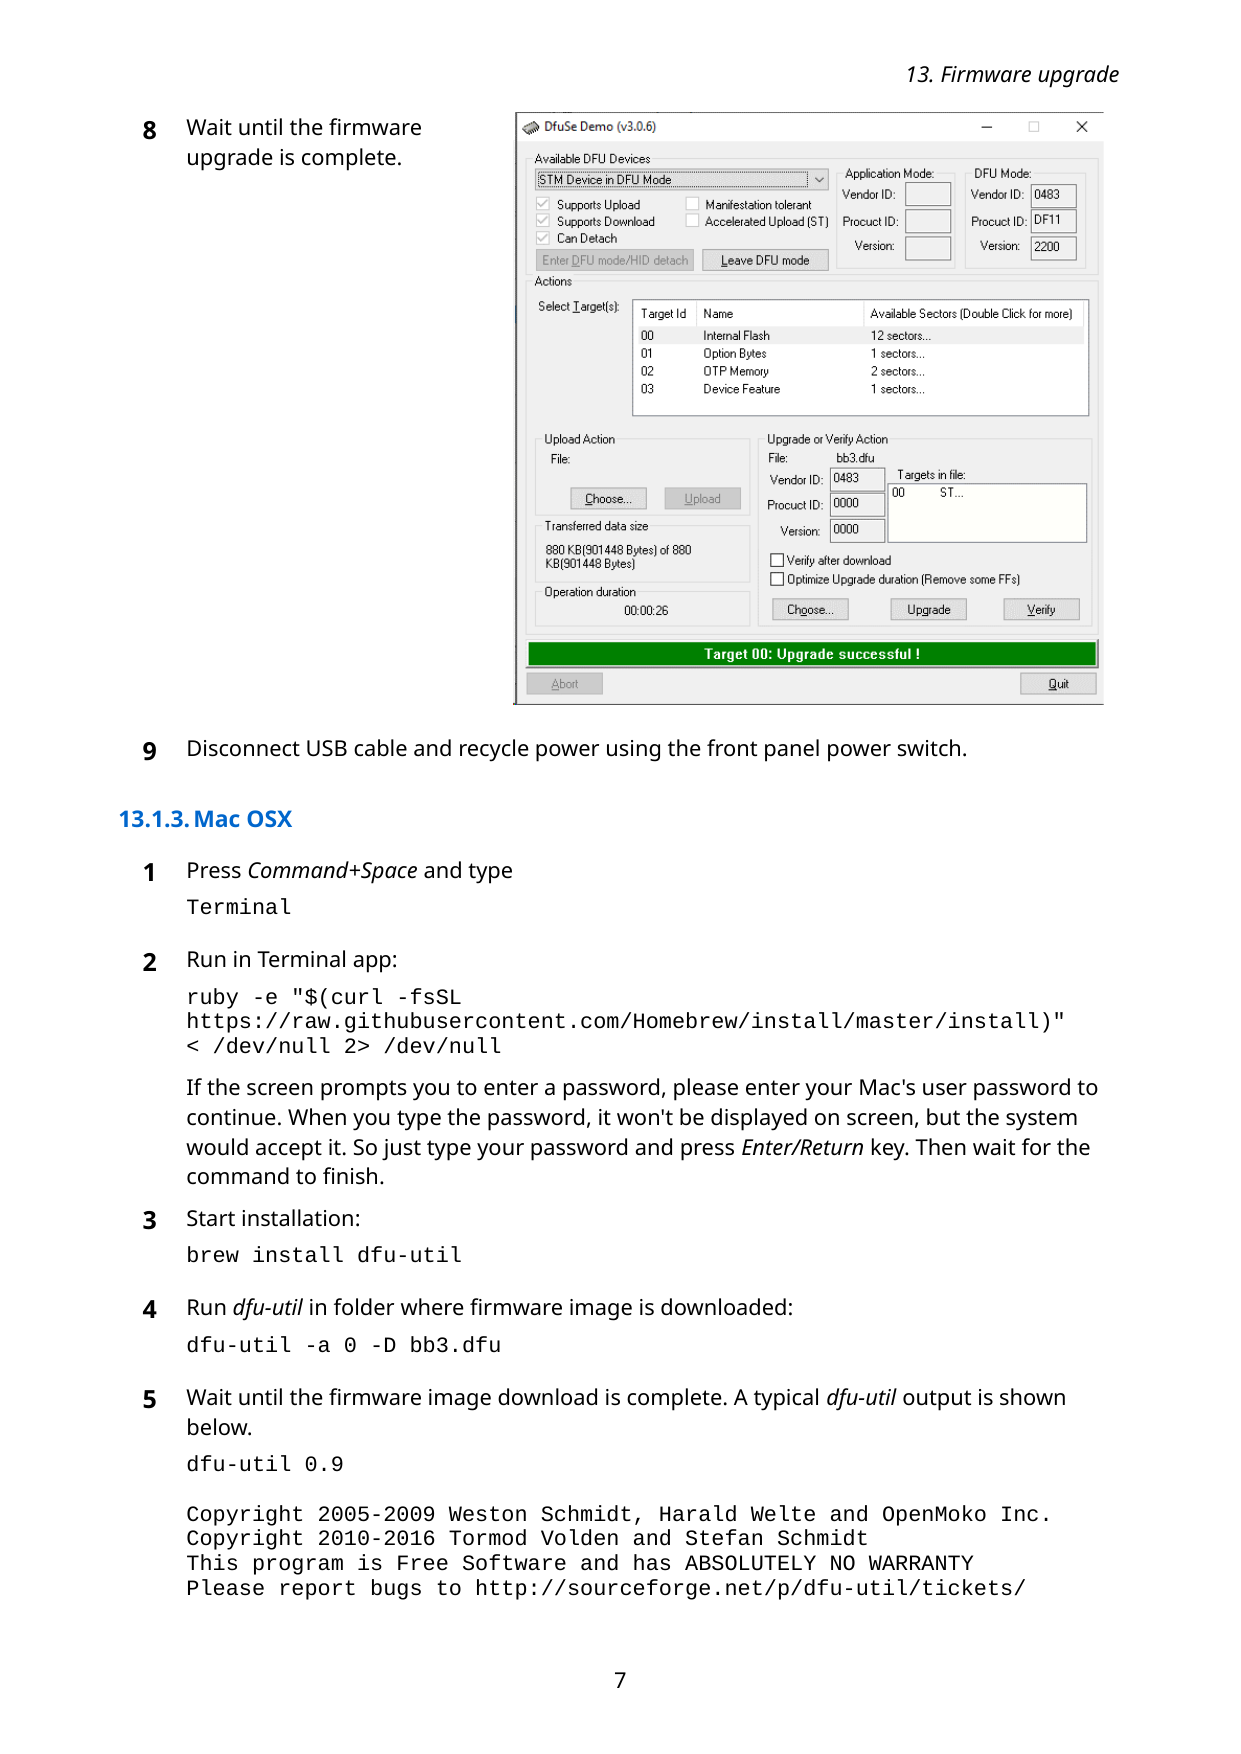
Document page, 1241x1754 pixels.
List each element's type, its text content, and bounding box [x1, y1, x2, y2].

table_header 1 [118, 849, 180, 938]
table_cell 4 [118, 1286, 180, 1376]
table_cell Wait until the firmware upgrade is complete. [181, 107, 495, 728]
table_cell 8 [118, 107, 181, 728]
table_cell 2 [118, 939, 180, 1197]
table_cell Run in Terminal app: ruby -e "$(curl -fsSL https://raw.githubusercontent.com/Homebrew/install/master/install)" < /dev/null 2> /dev/null If the screen prompts you to enter a password, please enter your Mac's user password to continue. When you type the password, it won't be displayed on screen, but the system would accept it. So just type your password and press Enter/Return key. Then wait for the command to finish. [180, 939, 1122, 1197]
table_cell Run dfu-util in folder where firmware image is downloaded: dfu-util -a 0 -D bb3.dfu [180, 1286, 1122, 1376]
table_header Press Command+Space and type Terminal [180, 849, 1122, 938]
table_cell 5 [118, 1376, 180, 1632]
table_cell 3 [118, 1197, 180, 1286]
table_cell Start installation: brew install dfu-util [180, 1197, 1122, 1286]
subtitle Mac OSX [118, 803, 1122, 834]
table_cell [495, 107, 1122, 728]
picture [513, 112, 1104, 705]
table_cell 9 [118, 728, 181, 773]
table_cell Disconnect USB cable and recycle power using the front panel power switch. [181, 728, 1122, 773]
table_cell Wait until the firmware image download is complete. A typical dfu-util output is shown below. dfu-util 0.9 Copyright 2005-2009 Weston Schmidt, Harald Welte and OpenMoko Inc. Copyright 2010-2016 Tormod Volden and Stefan Schmidt This program is Free Software and has ABSOLUTELY NO WARRANTY Please report bugs to http://sourceforge.net/p/dfu-util/tickets/ [180, 1376, 1122, 1632]
